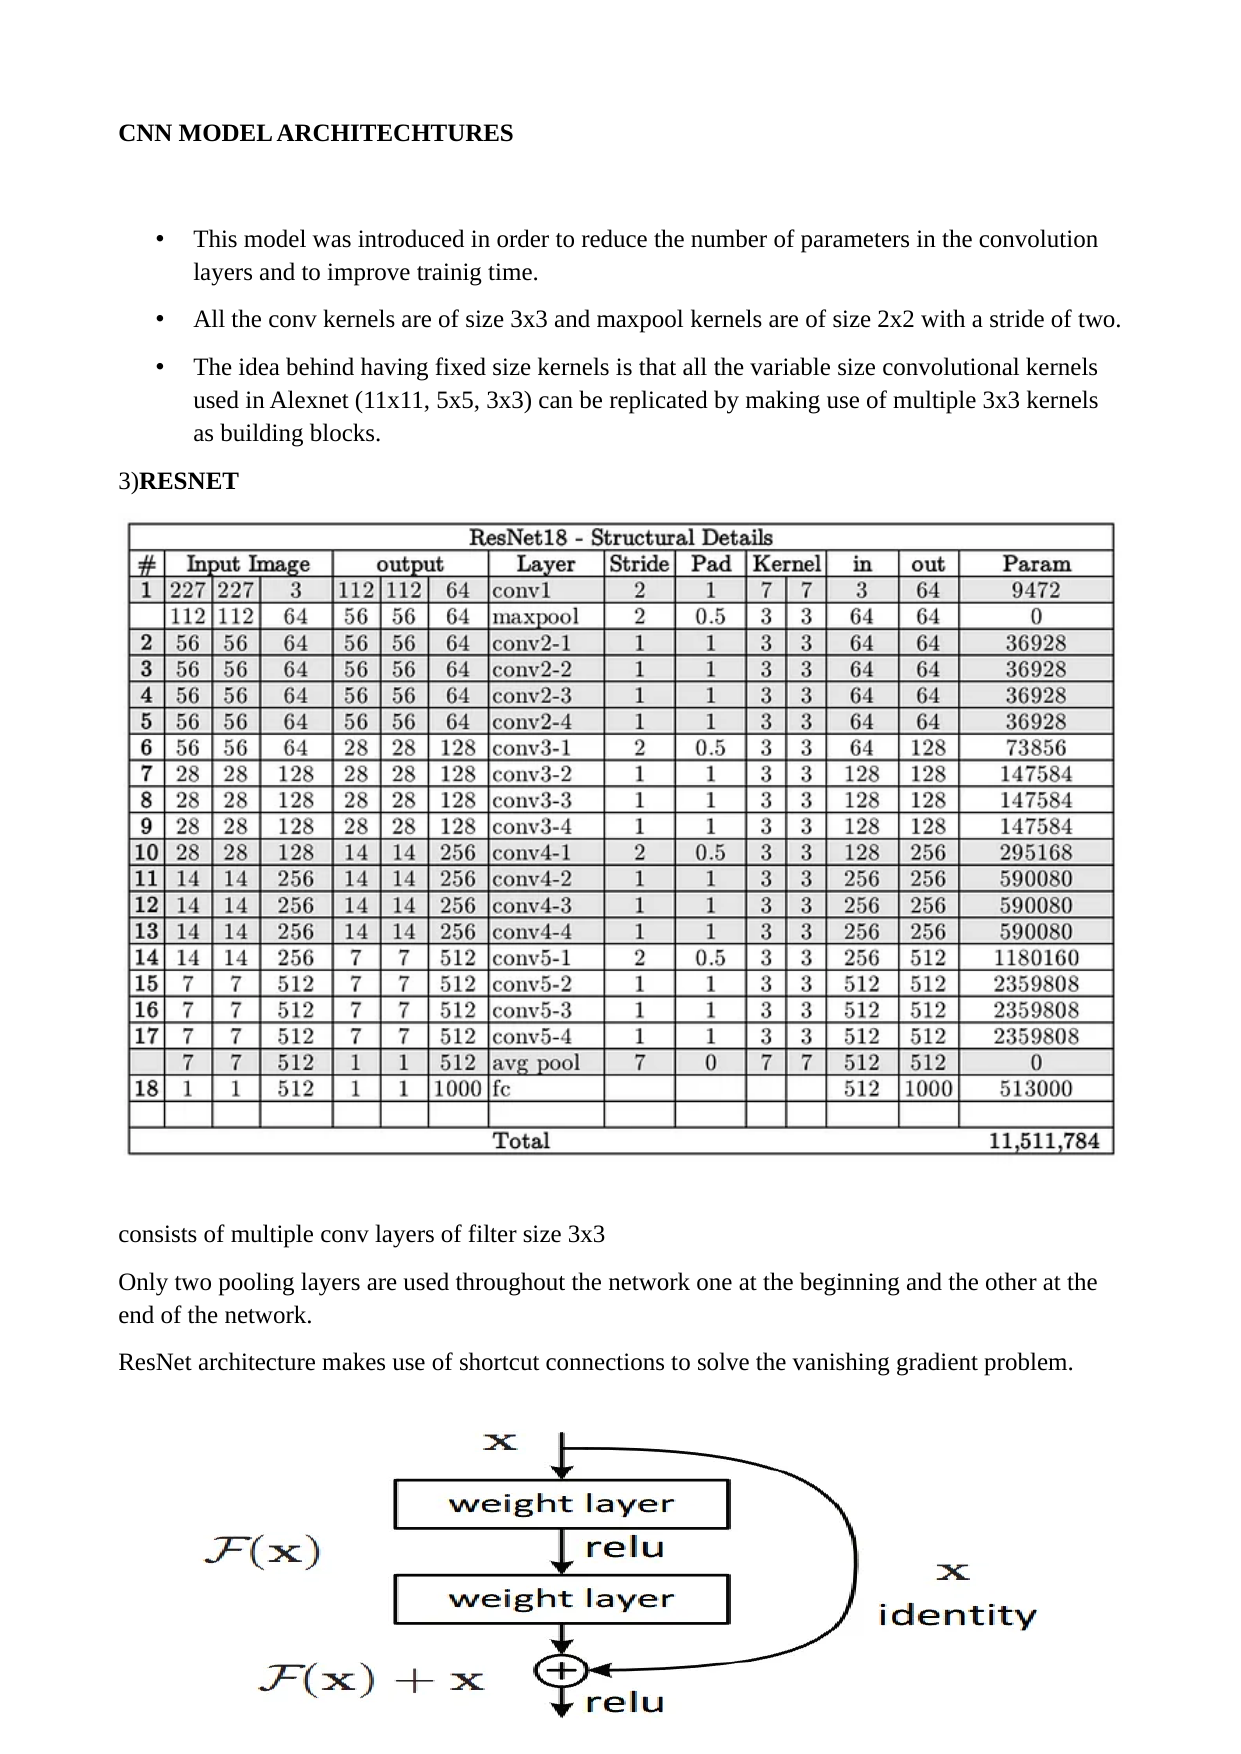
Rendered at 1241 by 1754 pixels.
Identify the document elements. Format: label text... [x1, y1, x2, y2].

picture [163, 1407, 1055, 1726]
text consists of multiple conv layers of filter size 3x3 [118, 1219, 1122, 1248]
text 3)RESNET [118, 466, 1122, 494]
list The idea behind having fixed size kernels is that all the variable size convolutional kernels used in Alexnet (11x11, 5x5, 3x3) can be replicated by making use of multiple 3x3 kernels as building blocks. [156, 352, 1122, 447]
text Only two pooling layers are used throughout the network one at the beginning and the other at the end of the network. [118, 1267, 1122, 1329]
list This model was introduced in order to reduce the number of parameters in the convolution layers and to improve trainig time. [156, 224, 1122, 286]
text ResNet architecture makes use of shortcut connections to solve the vanishing gradient problem. [118, 1347, 1122, 1376]
list All the conv kernels are of size 3x3 and maxpool kernels are of size 2x2 with a stride of two. [156, 304, 1122, 333]
picture [118, 513, 1123, 1168]
